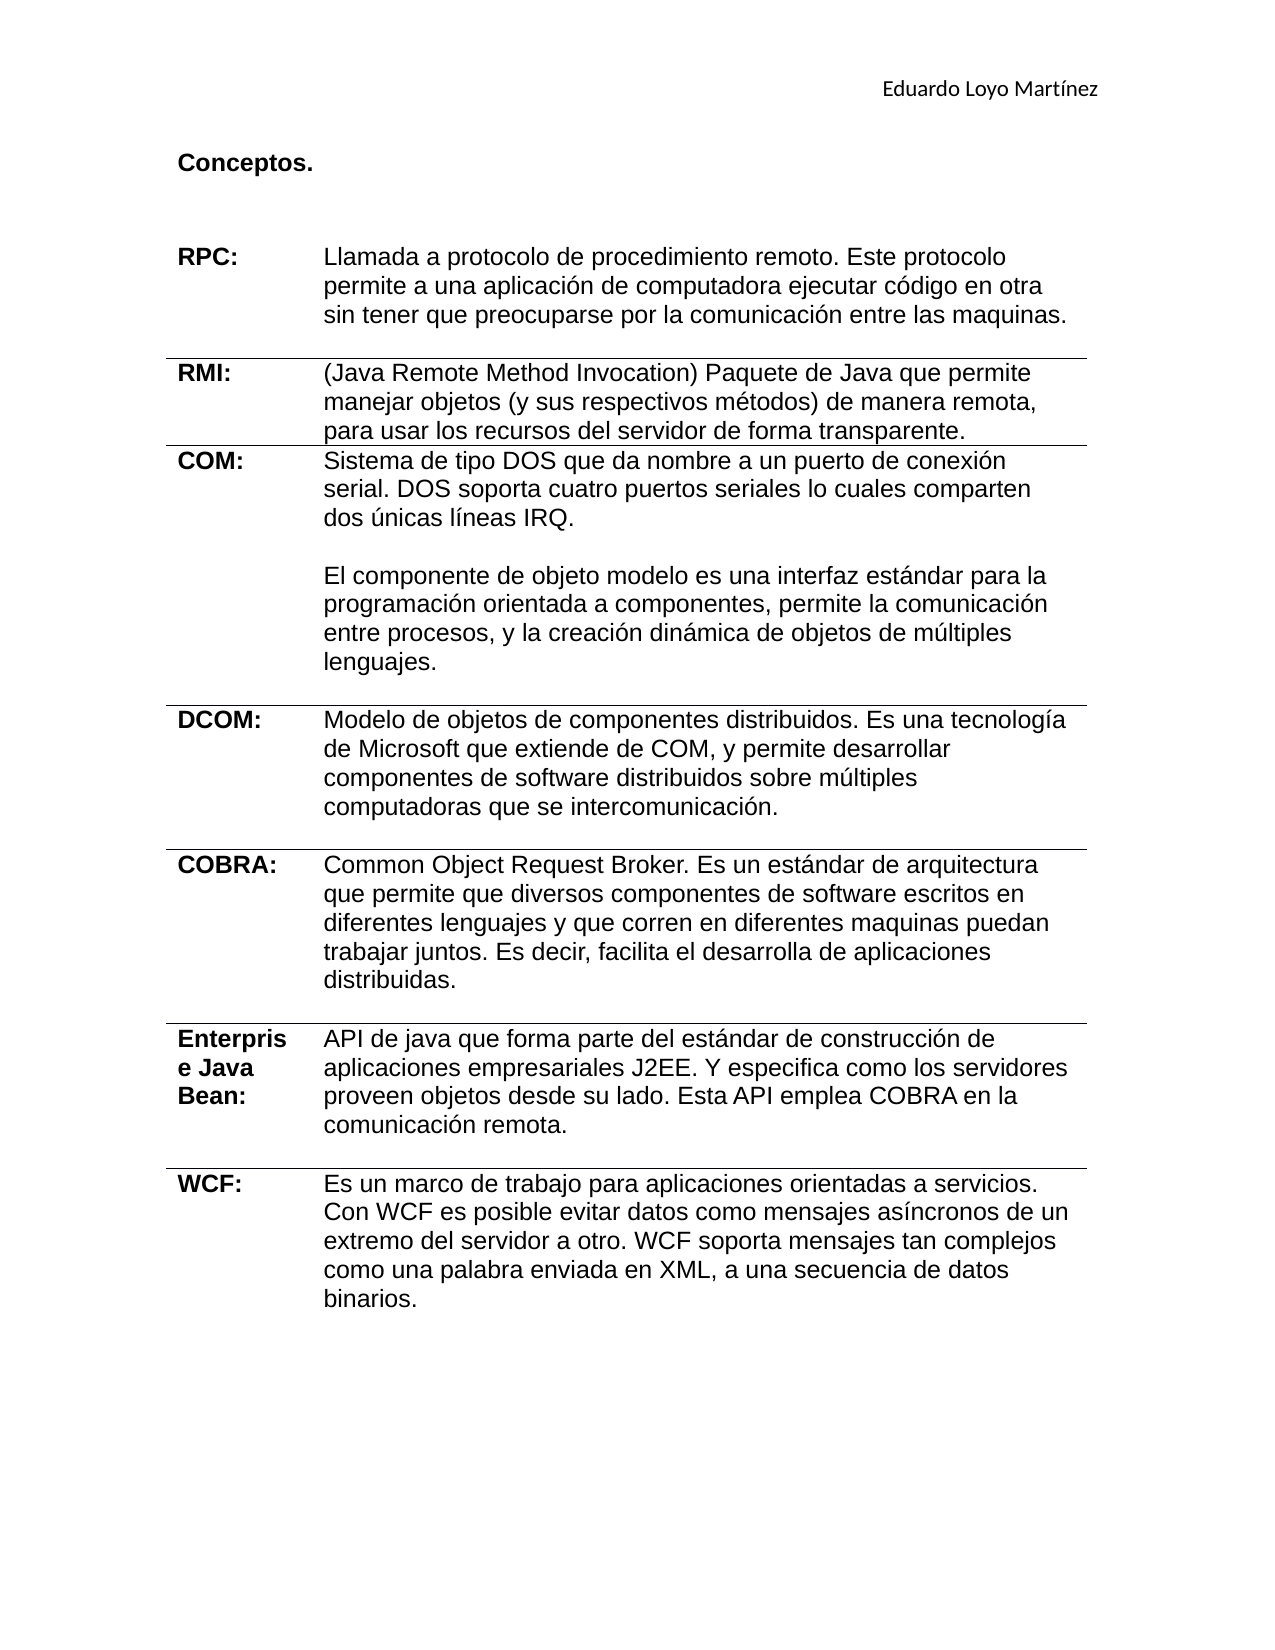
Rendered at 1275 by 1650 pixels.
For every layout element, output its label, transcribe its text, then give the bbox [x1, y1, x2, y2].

table_cell Sistema de tipo DOS que da nombre a un puerto de conexión serial. DOS soporta cuatro puertos seriales lo cuales comparten dos únicas líneas IRQ. El componente de objeto modelo es una interfaz estándar para la programación orientada a componentes, permite la comunicación entre procesos, y la creación dinámica de objetos de múltiples lenguajes. [312, 446, 1087, 704]
table_cell Enterprise Java Bean: [166, 1024, 312, 1168]
table_header RPC: [166, 243, 312, 357]
table_cell (Java Remote Method Invocation) Paquete de Java que permite manejar objetos (y sus respectivos métodos) de manera remota, para usar los recursos del servidor de forma transparente. [312, 359, 1087, 445]
table_header Llamada a protocolo de procedimiento remoto. Este protocolo permite a una aplicación de computadora ejecutar código en otra sin tener que preocuparse por la comunicación entre las maquinas. [312, 243, 1087, 357]
table_cell API de java que forma parte del estándar de construcción de aplicaciones empresariales J2EE. Y especifica como los servidores proveen objetos desde su lado. Esta API emplea COBRA en la comunicación remota. [312, 1024, 1087, 1168]
table_cell DCOM: [166, 706, 312, 849]
table_cell COM: [166, 446, 312, 704]
text Conceptos. [177, 148, 1098, 176]
table_cell Common Object Request Broker. Es un estándar de arquitectura que permite que diversos componentes de software escritos en diferentes lenguajes y que corren en diferentes maquinas puedan trabajar juntos. Es decir, facilita el desarrolla de aplicaciones distribuidas. [312, 850, 1087, 1023]
table_cell WCF: [166, 1169, 312, 1312]
table_cell RMI: [166, 359, 312, 445]
table_cell Es un marco de trabajo para aplicaciones orientadas a servicios. Con WCF es posible evitar datos como mensajes asíncronos de un extremo del servidor a otro. WCF soporta mensajes tan complejos como una palabra enviada en XML, a una secuencia de datos binarios. [312, 1169, 1087, 1312]
table_cell COBRA: [166, 850, 312, 1023]
table_cell Modelo de objetos de componentes distribuidos. Es una tecnología de Microsoft que extiende de COM, y permite desarrollar componentes de software distribuidos sobre múltiples computadoras que se intercomunicación. [312, 706, 1087, 849]
